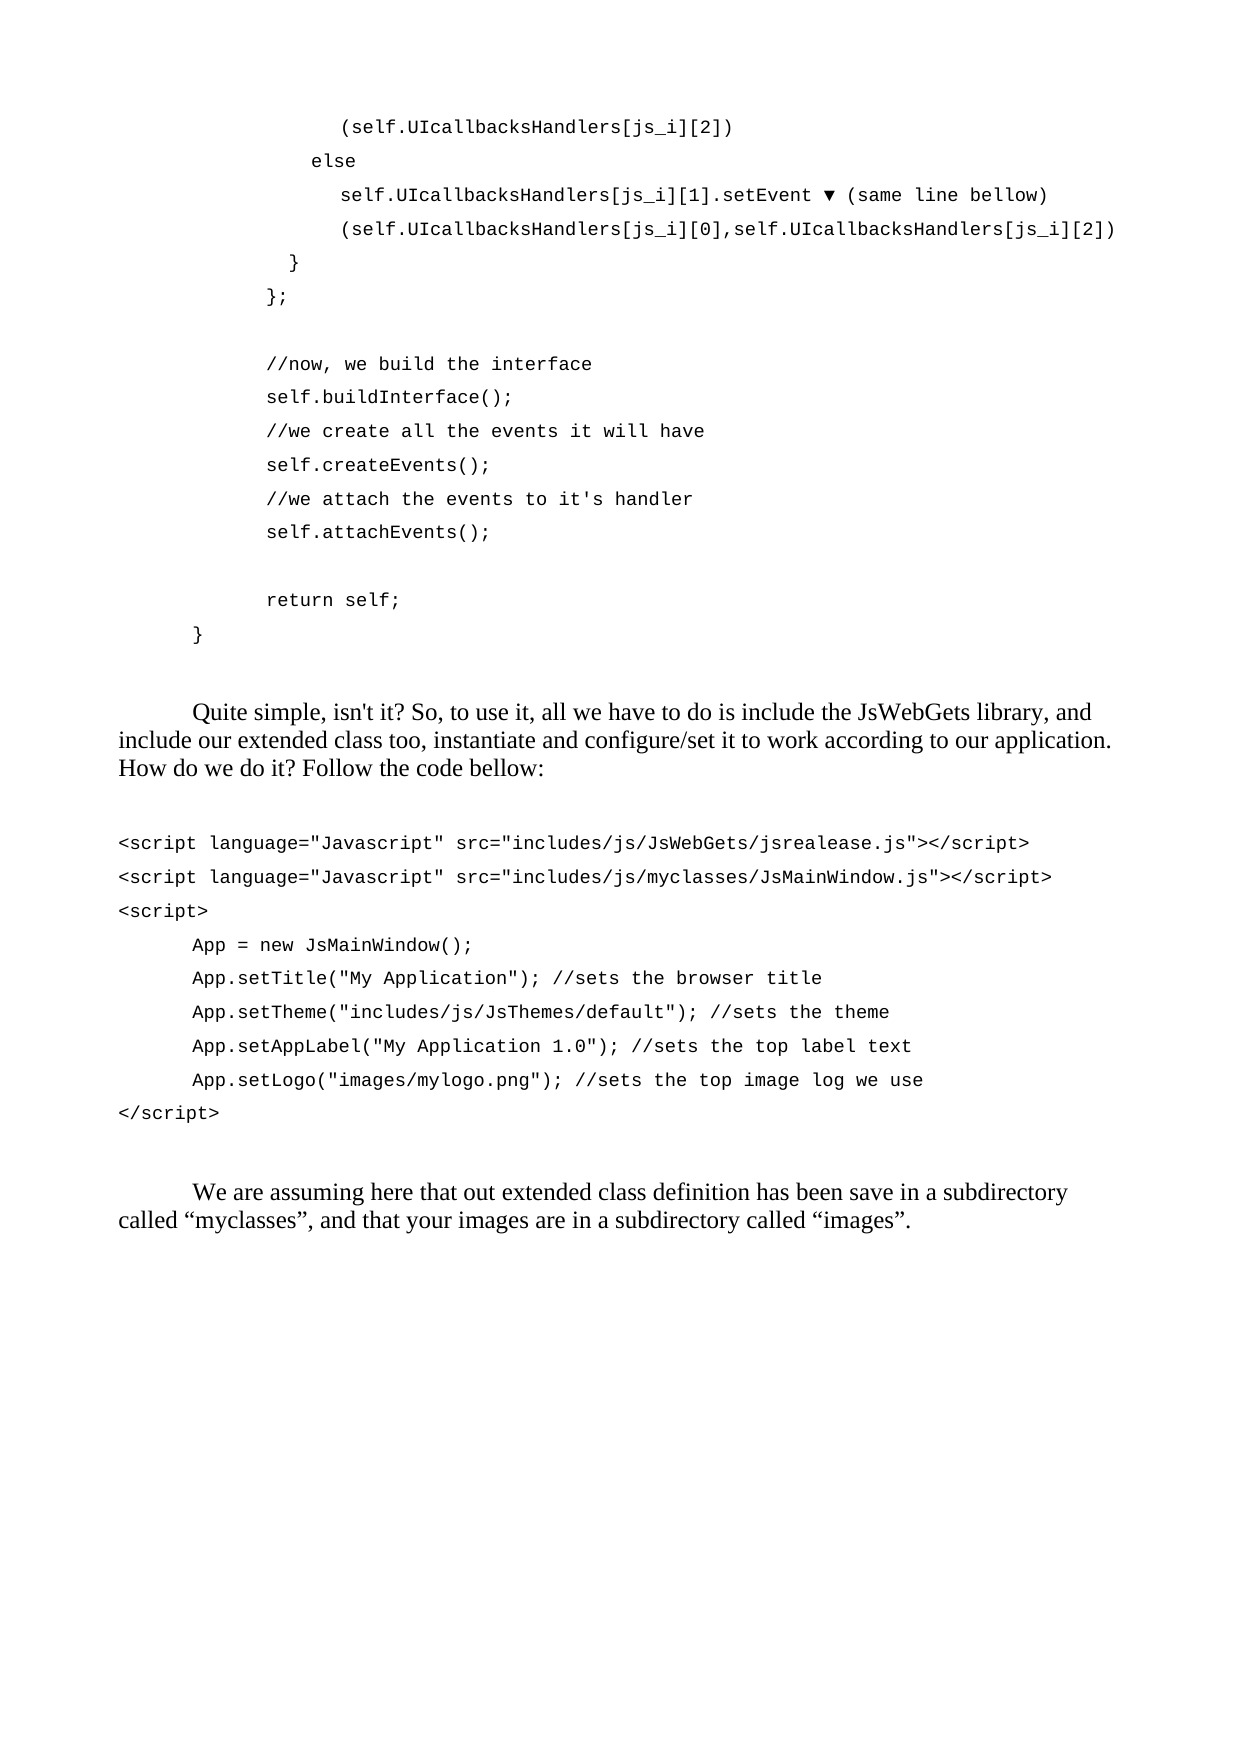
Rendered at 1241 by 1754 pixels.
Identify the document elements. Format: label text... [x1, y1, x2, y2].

text <script language="Javascript" src="includes/js/JsWebGets/jsrealease.js"></script> [118, 834, 1122, 855]
text (self.UIcallbacksHandlers[js_i][0],self.UIcallbacksHandlers[js_i][2]) [118, 219, 1122, 241]
text //now, we build the interface [118, 354, 1122, 376]
text <script> [118, 902, 1122, 923]
text We are assuming here that out extended class definition has been save in a subdirectory called “myclasses”, and that your images are in a subdirectory called “images”. [118, 1178, 1122, 1233]
text self.buildInterface(); [118, 388, 1122, 409]
text }; [118, 287, 1122, 308]
text Quite simple, isn't it? So, to use it, all we have to do is include the JsWebGets library, and include our extended class too, instantiate and configure/set it to work according to our application. How do we do it? Follow the code bellow: [118, 698, 1122, 781]
text </script> [118, 1104, 1122, 1125]
text self.attachEvents(); [118, 523, 1122, 544]
text } [118, 624, 1122, 646]
text self.UIcallbacksHandlers[js_i][1].setEvent ▼ (same line bellow) [118, 186, 1122, 207]
text } [118, 253, 1122, 274]
text <script language="Javascript" src="includes/js/myclasses/JsMainWindow.js"></script> [118, 868, 1122, 889]
text App = new JsMainWindow(); [118, 935, 1122, 957]
text App.setAppLabel("My Application 1.0"); //sets the top label text [118, 1037, 1122, 1058]
text (self.UIcallbacksHandlers[js_i][2]) [118, 118, 1122, 139]
text self.createEvents(); [118, 456, 1122, 477]
text //we create all the events it will have [118, 422, 1122, 443]
text return self; [118, 591, 1122, 612]
text App.setTheme("includes/js/JsThemes/default"); //sets the theme [118, 1003, 1122, 1024]
text //we attach the events to it's handler [118, 489, 1122, 511]
text else [118, 152, 1122, 173]
text App.setLogo("images/mylogo.png"); //sets the top image log we use [118, 1070, 1122, 1092]
text App.setTitle("My Application"); //sets the browser title [118, 969, 1122, 990]
